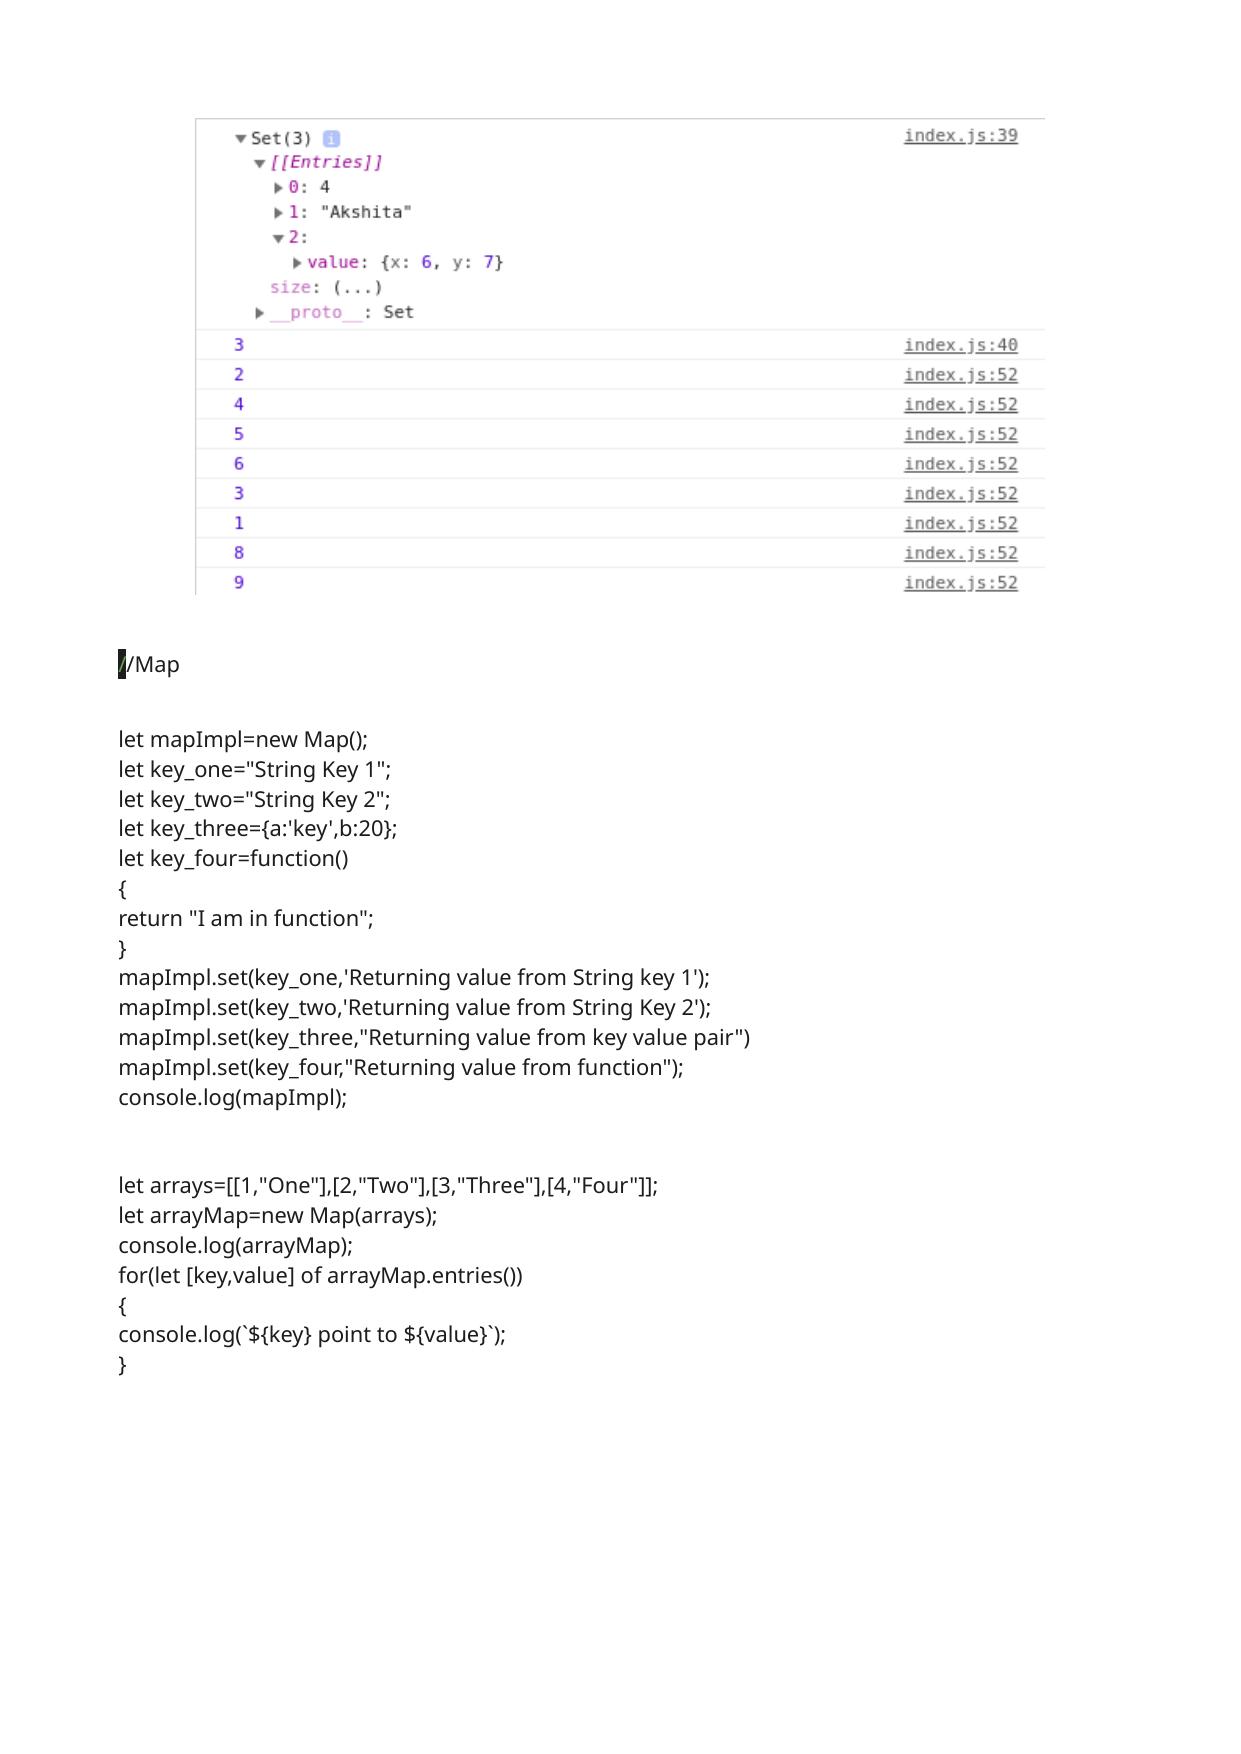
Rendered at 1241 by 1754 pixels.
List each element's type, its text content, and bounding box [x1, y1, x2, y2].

text mapImpl.set(key_three,"Returning value from key value pair") [118, 1022, 1122, 1052]
text let arrays=[[1,"One"],[2,"Two"],[3,"Three"],[4,"Four"]]; [118, 1170, 1122, 1200]
text { [118, 873, 1122, 903]
text let key_two="String Key 2"; [118, 783, 1122, 813]
text mapImpl.set(key_two,'Returning value from String Key 2'); [118, 992, 1122, 1022]
text let mapImpl=new Map(); [118, 724, 1122, 754]
picture [195, 118, 1045, 595]
text //Map [118, 649, 1122, 679]
text console.log(mapImpl); [118, 1081, 1122, 1111]
text let key_four=function() [118, 843, 1122, 873]
text let arrayMap=new Map(arrays); [118, 1200, 1122, 1230]
text let key_one="String Key 1"; [118, 754, 1122, 783]
text mapImpl.set(key_four,"Returning value from function"); [118, 1052, 1122, 1081]
text } [118, 1349, 1122, 1379]
text let key_three={a:'key',b:20}; [118, 813, 1122, 843]
text { [118, 1289, 1122, 1319]
text console.log(`${key} point to ${value}`); [118, 1319, 1122, 1349]
text console.log(arrayMap); [118, 1230, 1122, 1260]
text } [118, 932, 1122, 962]
text return "I am in function"; [118, 903, 1122, 932]
text mapImpl.set(key_one,'Returning value from String key 1'); [118, 962, 1122, 992]
text for(let [key,value] of arrayMap.entries()) [118, 1260, 1122, 1289]
